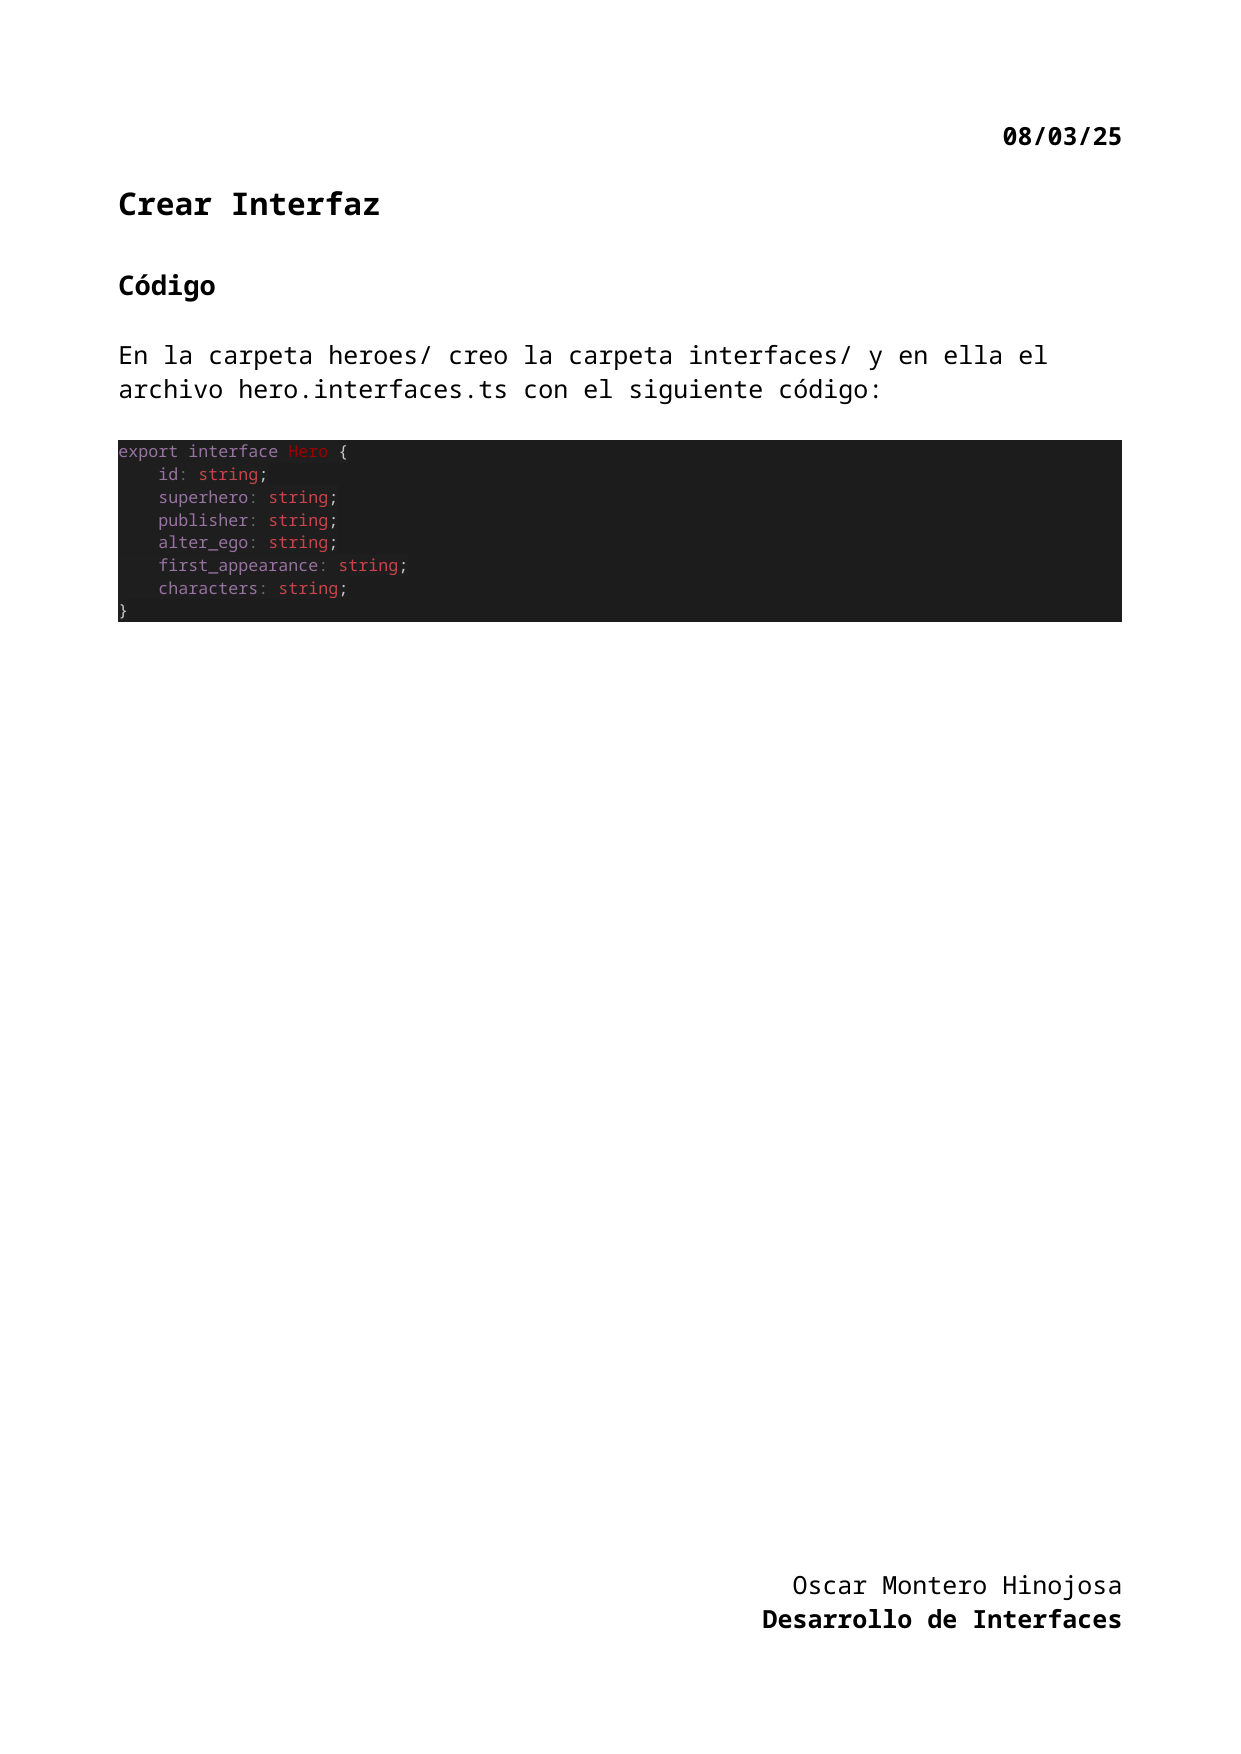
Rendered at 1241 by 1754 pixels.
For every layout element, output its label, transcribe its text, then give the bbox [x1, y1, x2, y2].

text En la carpeta heroes/ creo la carpeta interfaces/ y en ella el archivo hero.interfaces.ts con el siguiente código: [118, 338, 1122, 406]
text } [118, 599, 1122, 622]
text superhero: string; [118, 485, 1122, 508]
text characters: string; [118, 576, 1122, 599]
text Crear Interfaz [118, 182, 1122, 224]
text export interface Hero { [118, 440, 1122, 463]
text first_appearance: string; [118, 553, 1122, 576]
text id: string; [118, 463, 1122, 485]
text publisher: string; [118, 508, 1122, 531]
text alter_ego: string; [118, 531, 1122, 553]
text Código [118, 267, 1122, 304]
